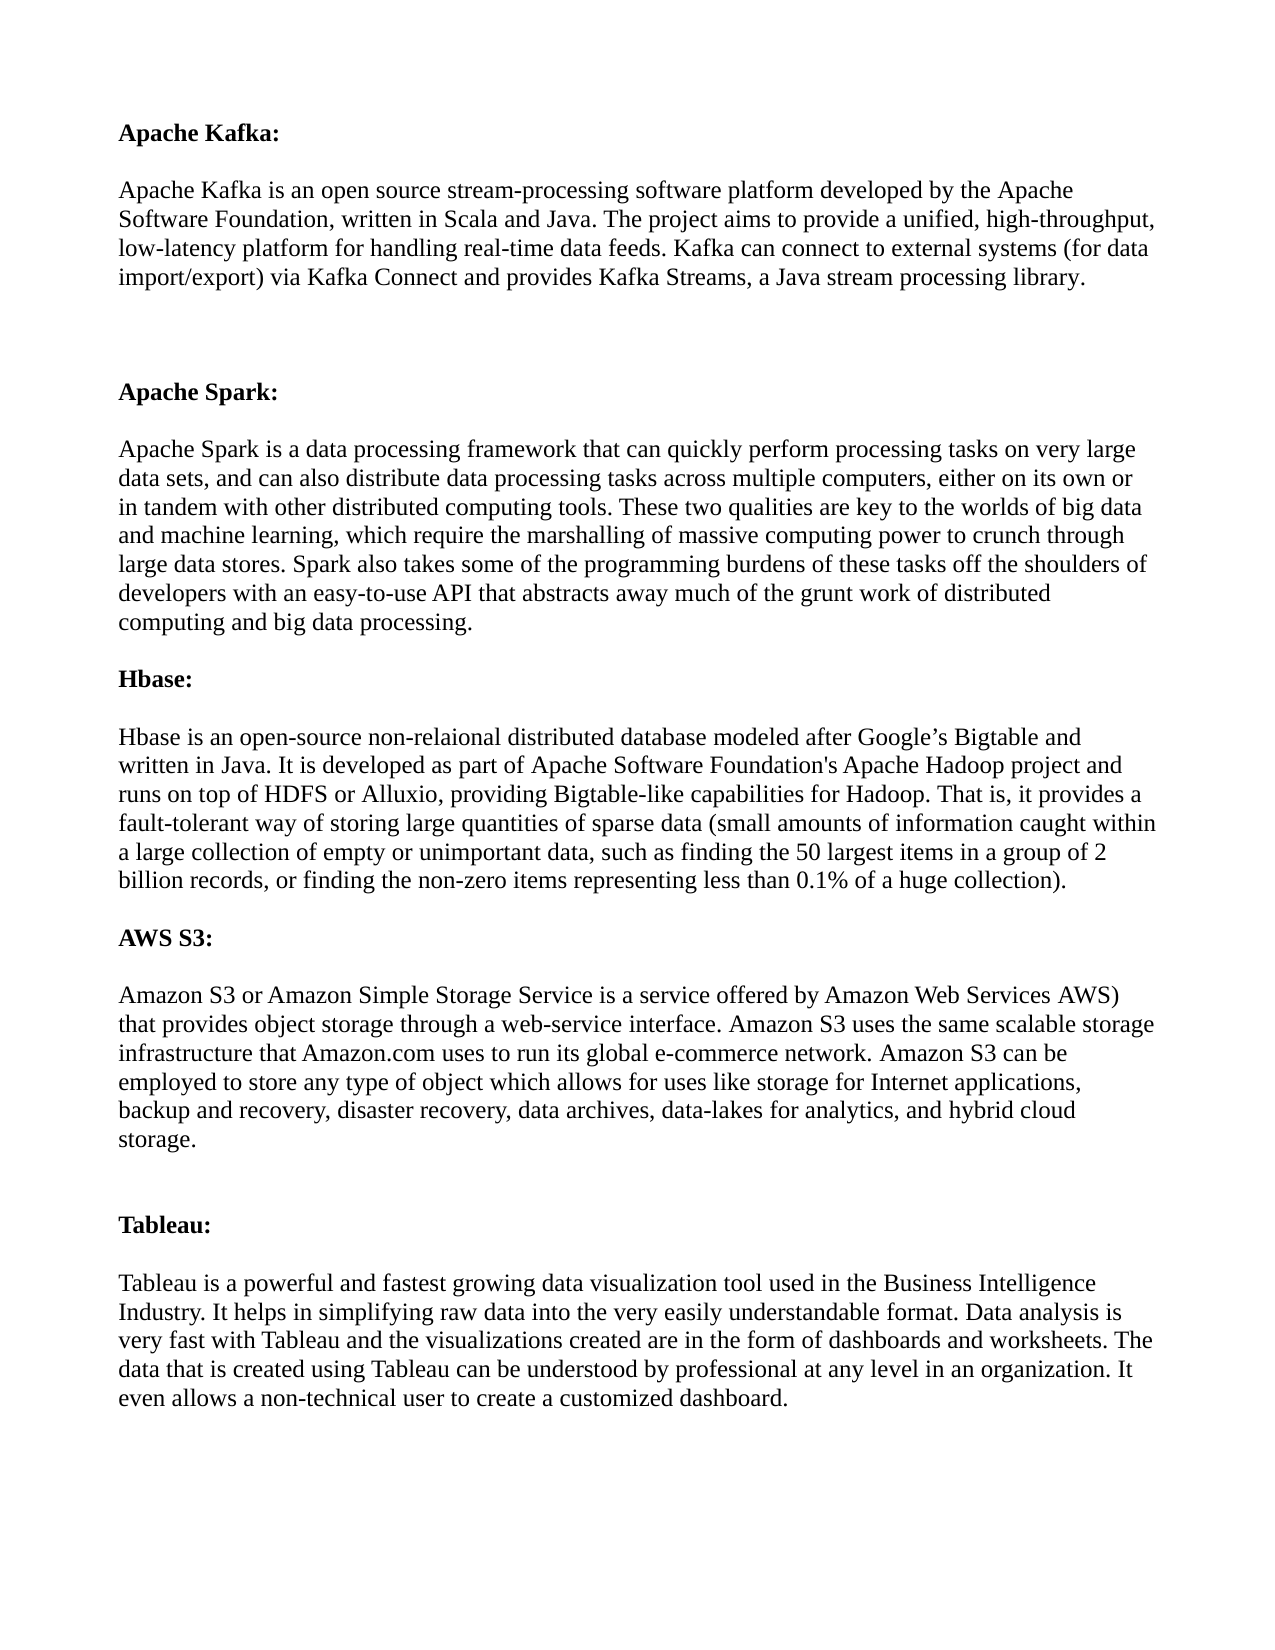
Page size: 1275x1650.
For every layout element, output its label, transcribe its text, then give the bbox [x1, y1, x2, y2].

text Amazon S3 or Amazon Simple Storage Service is a service offered by Amazon Web Services AWS) that provides object storage through a web-service interface. Amazon S3 uses the same scalable storage infrastructure that Amazon.com uses to run its global e-commerce network. Amazon S3 can be employed to store any type of object which allows for uses like storage for Internet applications, backup and recovery, disaster recovery, data archives, data-lakes for analytics, and hybrid cloud storage. [118, 981, 1157, 1153]
text Apache Spark is a data processing framework that can quickly perform processing tasks on very large data sets, and can also distribute data processing tasks across multiple computers, either on its own or in tandem with other distributed computing tools. These two qualities are key to the worlds of big data and machine learning, which require the marshalling of massive computing power to crunch through large data stores. Spark also takes some of the programming burdens of these tasks off the shoulders of developers with an easy-to-use API that abstracts away much of the grunt work of distributed computing and big data processing. [118, 434, 1157, 636]
text Hbase: [118, 664, 1157, 693]
text Apache Kafka is an open source stream-processing software platform developed by the Apache Software Foundation, written in Scala and Java. The project aims to provide a unified, high-throughput, low-latency platform for handling real-time data feeds. Kafka can connect to external systems (for data import/export) via Kafka Connect and provides Kafka Streams, a Java stream processing library. [118, 176, 1157, 291]
text Tableau is a powerful and fastest growing data visualization tool used in the Business Intelligence Industry. It helps in simplifying raw data into the very easily understandable format. Data analysis is very fast with Tableau and the visualizations created are in the form of dashboards and worksheets. The data that is created using Tableau can be understood by professional at any level in an organization. It even allows a non-technical user to create a customized dashboard. [118, 1268, 1157, 1412]
text Hbase is an open-source non-relaional distributed database modeled after Google’s Bigtable and written in Java. It is developed as part of Apache Software Foundation's Apache Hadoop project and runs on top of HDFS or Alluxio, providing Bigtable-like capabilities for Hadoop. That is, it provides a fault-tolerant way of storing large quantities of sparse data (small amounts of information caught within a large collection of empty or unimportant data, such as finding the 50 largest items in a group of 2 billion records, or finding the non-zero items representing less than 0.1% of a huge collection). [118, 722, 1157, 894]
text AWS S3: [118, 923, 1157, 952]
text Tableau: [118, 1211, 1157, 1239]
text Apache Spark: [118, 377, 1157, 406]
text Apache Kafka: [118, 118, 1157, 147]
